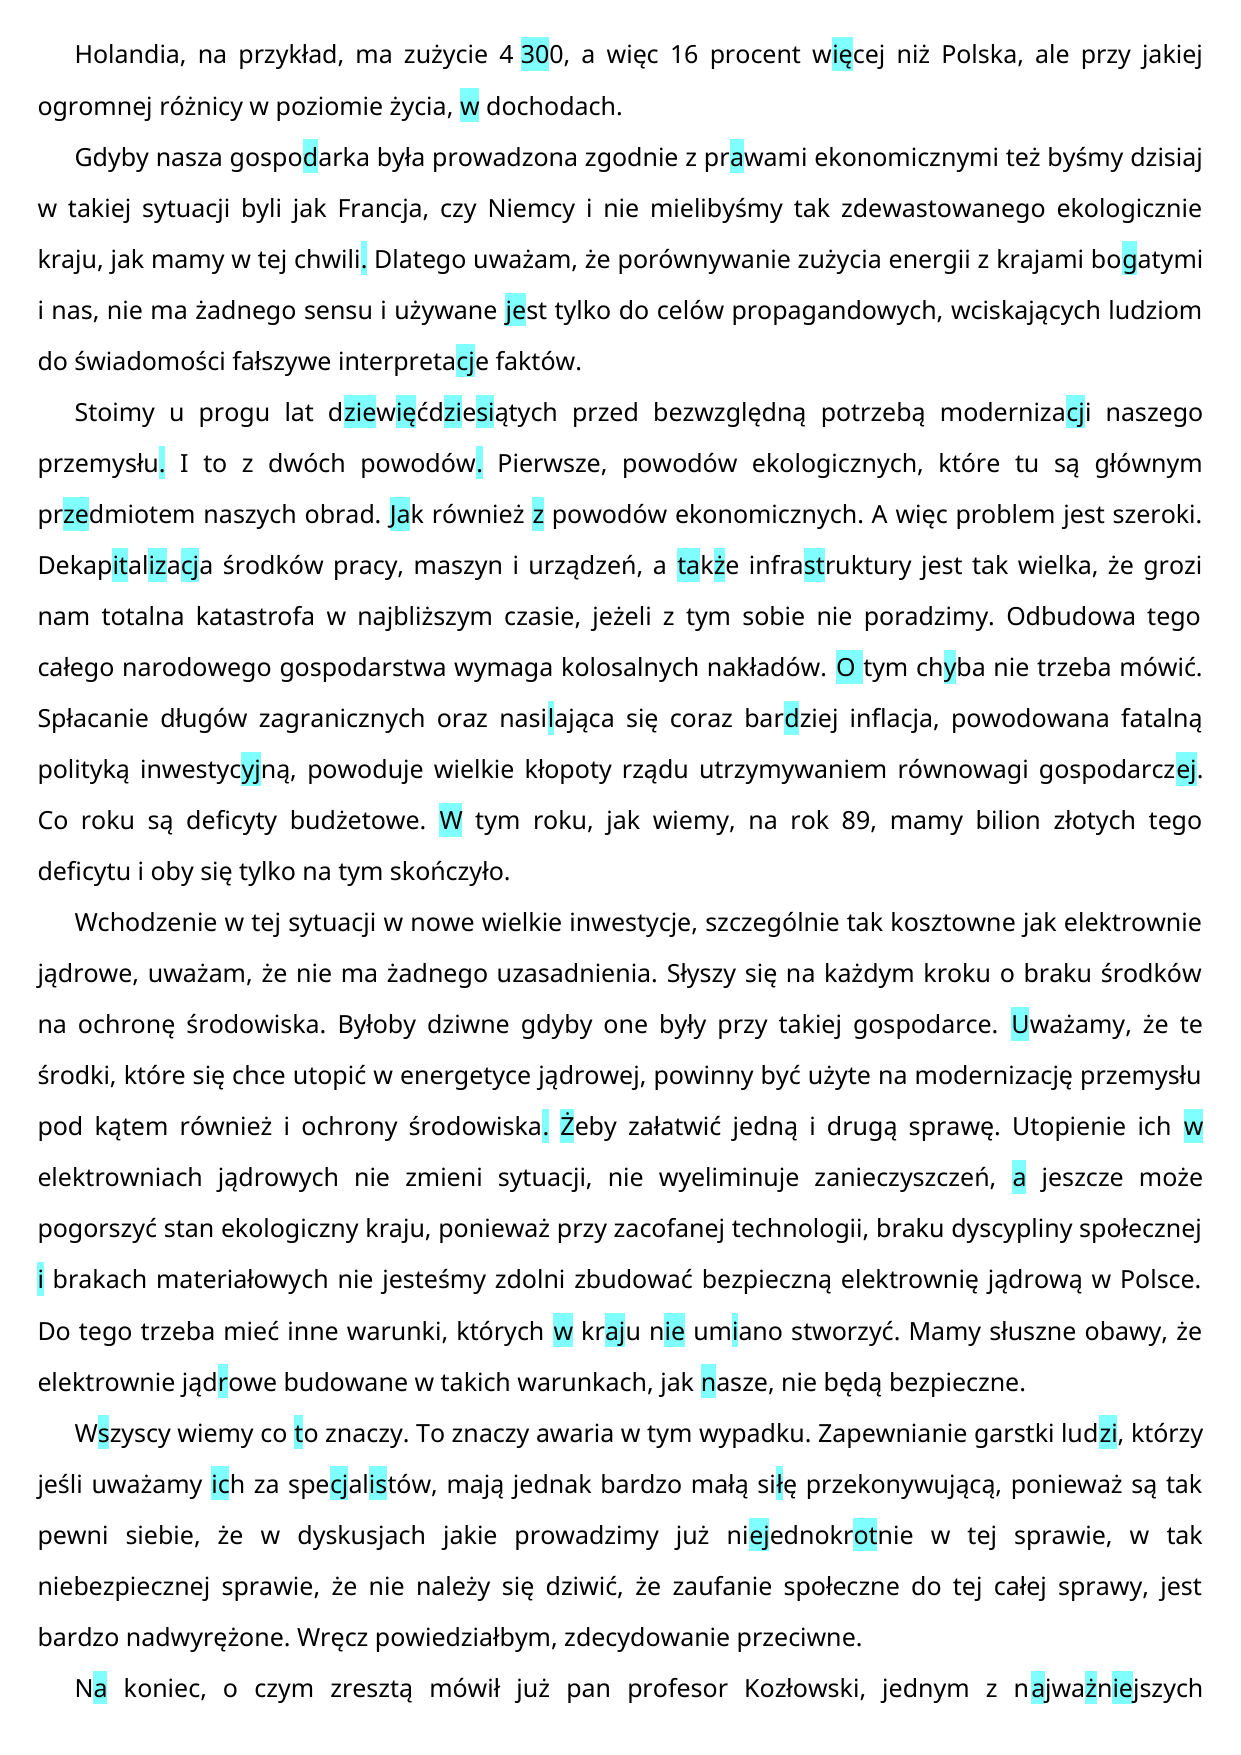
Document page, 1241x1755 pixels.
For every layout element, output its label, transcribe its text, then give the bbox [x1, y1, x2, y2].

text Na koniec, o czym zresztą mówił już pan profesor Kozłowski, jednym z najważniejszych [37, 1671, 1203, 1704]
text Wszyscy wiemy co to znaczy. To znaczy awaria w tym wypadku. Zapewnianie garstki ludzi, którzy jeśli uważamy ich za specjalistów, mają jednak bardzo małą siłę przekonywującą, ponieważ są tak pewni siebie, że w dyskusjach jakie prowadzimy już niejednokrotnie w tej sprawie, w tak niebezpiecznej sprawie, że nie należy się dziwić, że zaufanie społeczne do tej całej sprawy, jest bardzo nadwyrężone. Wręcz powiedziałbym, zdecydowanie przeciwne. [37, 1415, 1203, 1653]
text Wchodzenie w tej sytuacji w nowe wielkie inwestycje, szczególnie tak kosztowne jak elektrownie jądrowe, uważam, że nie ma żadnego uzasadnienia. Słyszy się na każdym kroku o braku środków na ochronę środowiska. Byłoby dziwne gdyby one były przy takiej gospodarce. Uważamy, że te środki, które się chce utopić w energetyce jądrowej, powinny być użyte na modernizację przemysłu pod kątem również i ochrony środowiska. Żeby załatwić jedną i drugą sprawę. Utopienie ich w elektrowniach jądrowych nie zmieni sytuacji, nie wyeliminuje zanieczyszczeń, a jeszcze może pogorszyć stan ekologiczny kraju, ponieważ przy zacofanej technologii, braku dyscypliny społecznej i brakach materiałowych nie jesteśmy zdolni zbudować bezpieczną elektrownię jądrową w Polsce. Do tego trzeba mieć inne warunki, których w kraju nie umiano stworzyć. Mamy słuszne obawy, że elektrownie jądrowe budowane w takich warunkach, jak nasze, nie będą bezpieczne. [37, 905, 1203, 1398]
text Holandia, na przykład, ma zużycie 4 300, a więc 16 procent więcej niż Polska, ale przy jakiej ogromnej różnicy w poziomie życia, w dochodach. [37, 37, 1203, 122]
text Stoimy u progu lat dziewięćdziesiątych przed bezwzględną potrzebą modernizacji naszego przemysłu. I to z dwóch powodów. Pierwsze, powodów ekologicznych, które tu są głównym przedmiotem naszych obrad. Jak również z powodów ekonomicznych. A więc problem jest szeroki. Dekapitalizacja środków pracy, maszyn i urządzeń, a także infrastruktury jest tak wielka, że grozi nam totalna katastrofa w najbliższym czasie, jeżeli z tym sobie nie poradzimy. Odbudowa tego całego narodowego gospodarstwa wymaga kolosalnych nakładów. O tym chyba nie trzeba mówić. Spłacanie długów zagranicznych oraz nasilająca się coraz bardziej inflacja, powodowana fatalną polityką inwestycyjną, powoduje wielkie kłopoty rządu utrzymywaniem równowagi gospodarczej. Co roku są deficyty budżetowe. W tym roku, jak wiemy, na rok 89, mamy bilion złotych tego deficytu i oby się tylko na tym skończyło. [37, 394, 1203, 888]
text Gdyby nasza gospodarka była prowadzona zgodnie z prawami ekonomicznymi też byśmy dzisiaj w takiej sytuacji byli jak Francja, czy Niemcy i nie mielibyśmy tak zdewastowanego ekologicznie kraju, jak mamy w tej chwili. Dlatego uważam, że porównywanie zużycia energii z krajami bogatymi i nas, nie ma żadnego sensu i używane jest tylko do celów propagandowych, wciskających ludziom do świadomości fałszywe interpretacje faktów. [37, 139, 1203, 377]
